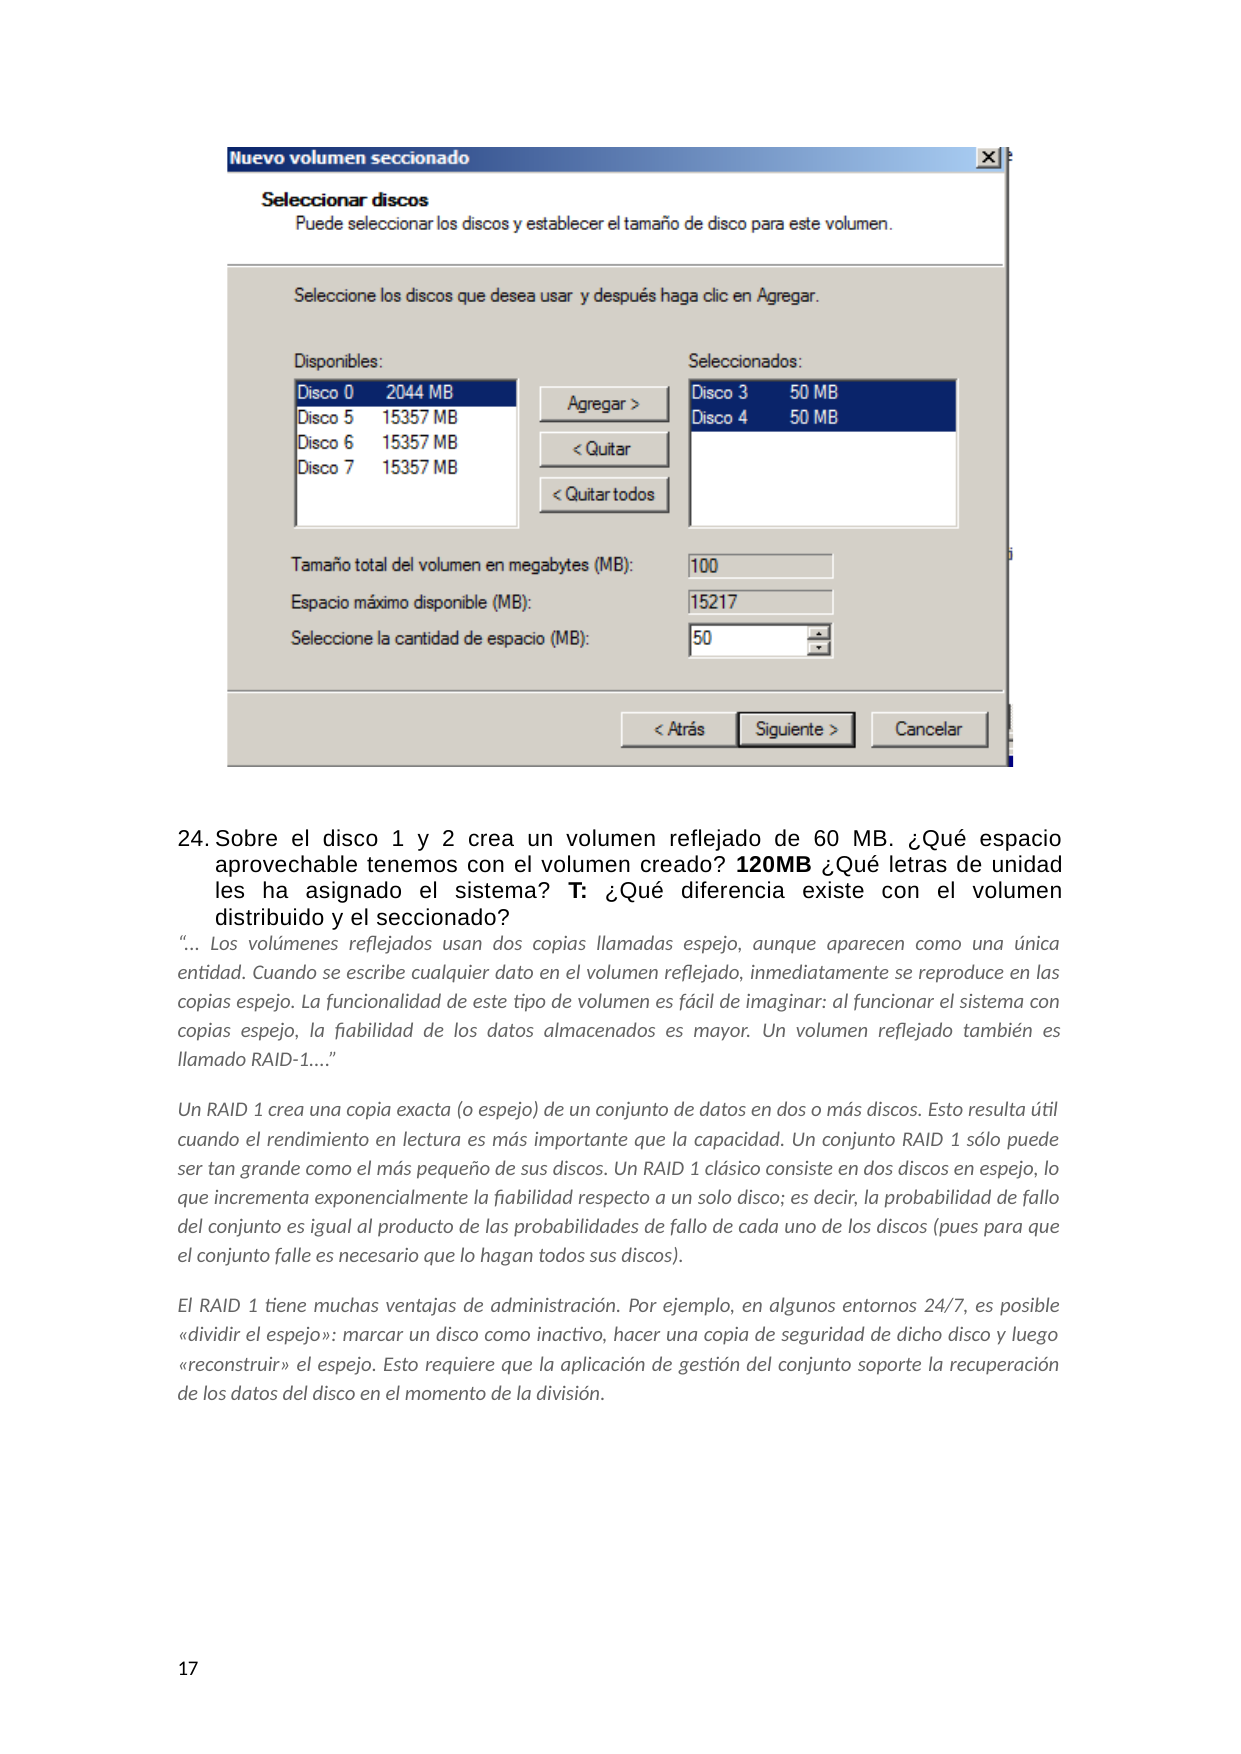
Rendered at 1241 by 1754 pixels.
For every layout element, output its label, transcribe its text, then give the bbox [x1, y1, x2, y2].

text “... Los volúmenes reflejados usan dos copias llamadas espejo, aunque aparecen como una única entidad. Cuando se escribe cualquier dato en el volumen reflejado, inmediatamente se reproduce en las copias espejo. La funcionalidad de este tipo de volumen es fácil de imaginar: al funcionar el sistema con copias espejo, la fiabilidad de los datos almacenados es mayor. Un volumen reflejado también es llamado RAID-1....” [177, 930, 1063, 1072]
text Un RAID 1 crea una copia exacta (o espejo) de un conjunto de datos en dos o más discos. Esto resulta útil cuando el rendimiento en lectura es más importante que la capacidad. Un conjunto RAID 1 sólo puede ser tan grande como el más pequeño de sus discos. Un RAID 1 clásico consiste en dos discos en espejo, lo que incrementa exponencialmente la fiabilidad respecto a un solo disco; es decir, la probabilidad de fallo del conjunto es igual al producto de las probabilidades de fallo de cada uno de los discos (pues para que el conjunto falle es necesario que lo hagan todos sus discos). [177, 1097, 1063, 1268]
picture [227, 147, 1014, 767]
text El RAID 1 tiene muchas ventajas de administración. Por ejemplo, en algunos entornos 24/7, es posible «dividir el espejo»: marcar un disco como inactivo, hacer una copia de seguridad de dicho disco y luego «reconstruir» el espejo. Esto requiere que la aplicación de gestión del conjunto soporte la recuperación de los datos del disco en el momento de la división. [177, 1292, 1063, 1405]
list Sobre el disco 1 y 2 crea un volumen reflejado de 60 MB. ¿Qué espacio aprovechable tenemos con el volumen creado? 120MB ¿Qué letras de unidad les ha asignado el sistema? T: ¿Qué diferencia existe con el volumen distribuido y el seccionado? [177, 824, 1063, 930]
